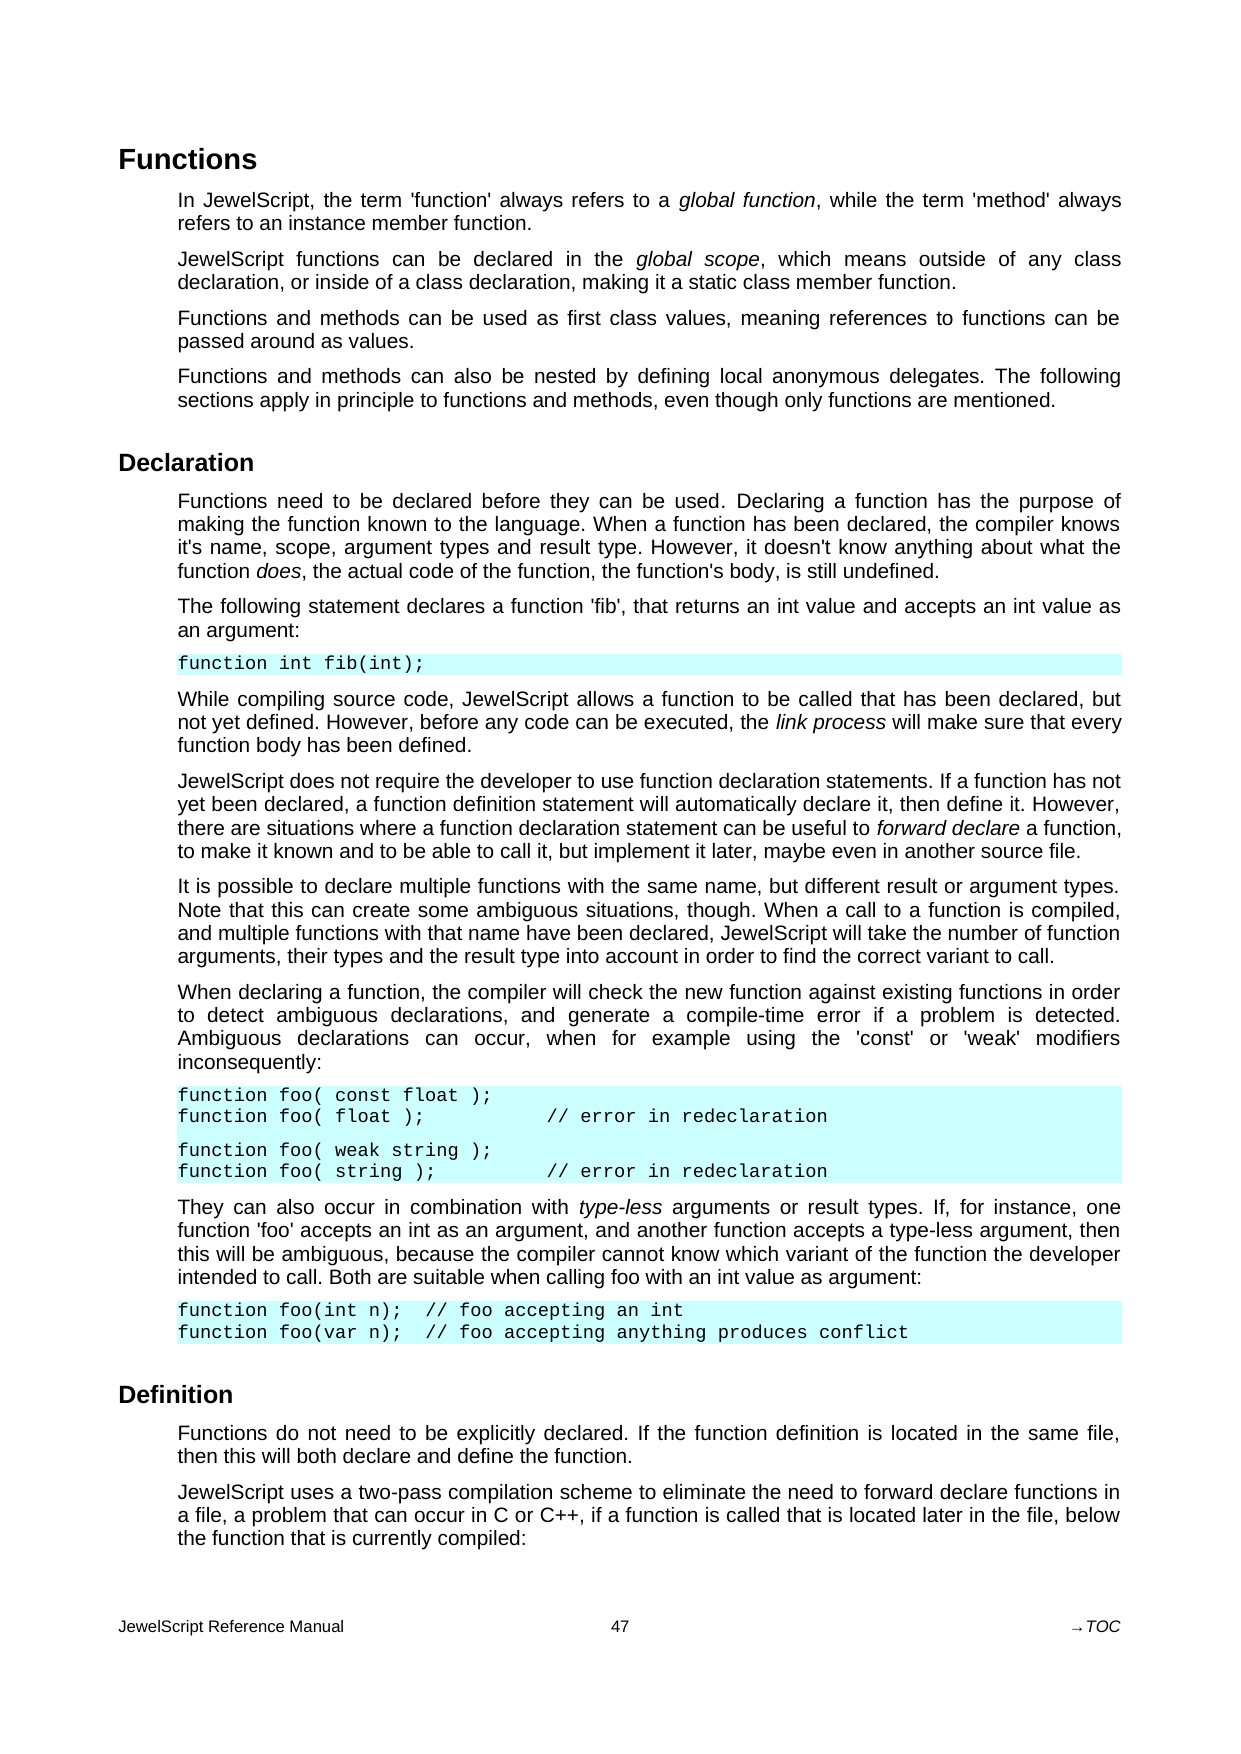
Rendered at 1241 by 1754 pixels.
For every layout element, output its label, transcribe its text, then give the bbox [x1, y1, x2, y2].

text In JewelScript, the term 'function' always refers to a global function, while the term 'method' always refers to an instance member function. [177, 188, 1122, 235]
text Functions and methods can also be nested by defining local anonymous delegates. The following sections apply in principle to functions and methods, even though only functions are mentioned. [177, 365, 1122, 412]
text When declaring a function, the compiler will check the new function against existing functions in order to detect ambiguous declarations, and generate a compile-time error if a problem is detected. Ambiguous declarations can occur, when for example using the 'const' or 'weak' modifiers inconsequently: [177, 981, 1122, 1073]
text JewelScript functions can be declared in the global scope, which means outside of any class declaration, or inside of a class declaration, making it a static class member function. [177, 247, 1122, 294]
text function foo( const float ); function foo( float ); // error in redeclaration [177, 1086, 1122, 1128]
text function foo(int n); // foo accepting an int function foo(var n); // foo accepting anything produces conflict [177, 1301, 1122, 1344]
text While compiling source code, JewelScript allows a function to be called that has been declared, but not yet defined. However, before any code can be executed, the link process will make sure that every function body has been defined. [177, 687, 1122, 757]
subtitle Declaration [118, 449, 1122, 477]
text function int fib(int); [177, 654, 1122, 675]
text function foo( weak string ); function foo( string ); // error in redeclaration [177, 1141, 1122, 1183]
text The following statement declares a function 'fib', that returns an int value and accepts an int value as an argument: [177, 595, 1122, 641]
subtitle Functions [118, 143, 1122, 176]
text They can also occur in combination with type-less arguments or result types. If, for instance, one function 'foo' accepts an int as an argument, and another function accepts a type-less argument, then this will be ambiguous, because the compiler cannot know which variant of the function the developer intended to call. Both are suitable when calling foo with an int value as argument: [177, 1196, 1122, 1289]
text JewelScript does not require the developer to use function declaration statements. If a function has not yet been declared, a function definition statement will automatically declare it, then define it. However, there are situations where a function declaration statement can be useful to forward declare a function, to make it known and to be able to call it, but implement it later, maybe even in another source file. [177, 770, 1122, 863]
text JewelScript uses a two-pass compilation scheme to eliminate the need to forward declare functions in a file, a problem that can occur in C or C++, if a function is called that is located later in the file, below the function that is currently compiled: [177, 1480, 1122, 1550]
text Functions do not need to be explicitly declared. If the function definition is located in the same file, then this will both declare and define the function. [177, 1421, 1122, 1468]
text It is possible to declare multiple functions with the same name, but different result or argument types. Note that this can create some ambiguous situations, though. When a call to a function is compiled, and multiple functions with that name have been declared, JewelScript will take the number of function arguments, their types and the result type into account in order to find the correct variant to call. [177, 875, 1122, 968]
text Functions need to be declared before they can be used. Declaring a function has the purpose of making the function known to the language. When a function has been declared, the compiler knows it's name, scope, argument types and result type. However, it doesn't know anything about what the function does, the actual code of the function, the function's body, is still undefined. [177, 489, 1122, 582]
subtitle Definition [118, 1381, 1122, 1409]
text Functions and methods can be used as first class values, meaning references to functions can be passed around as values. [177, 306, 1122, 353]
